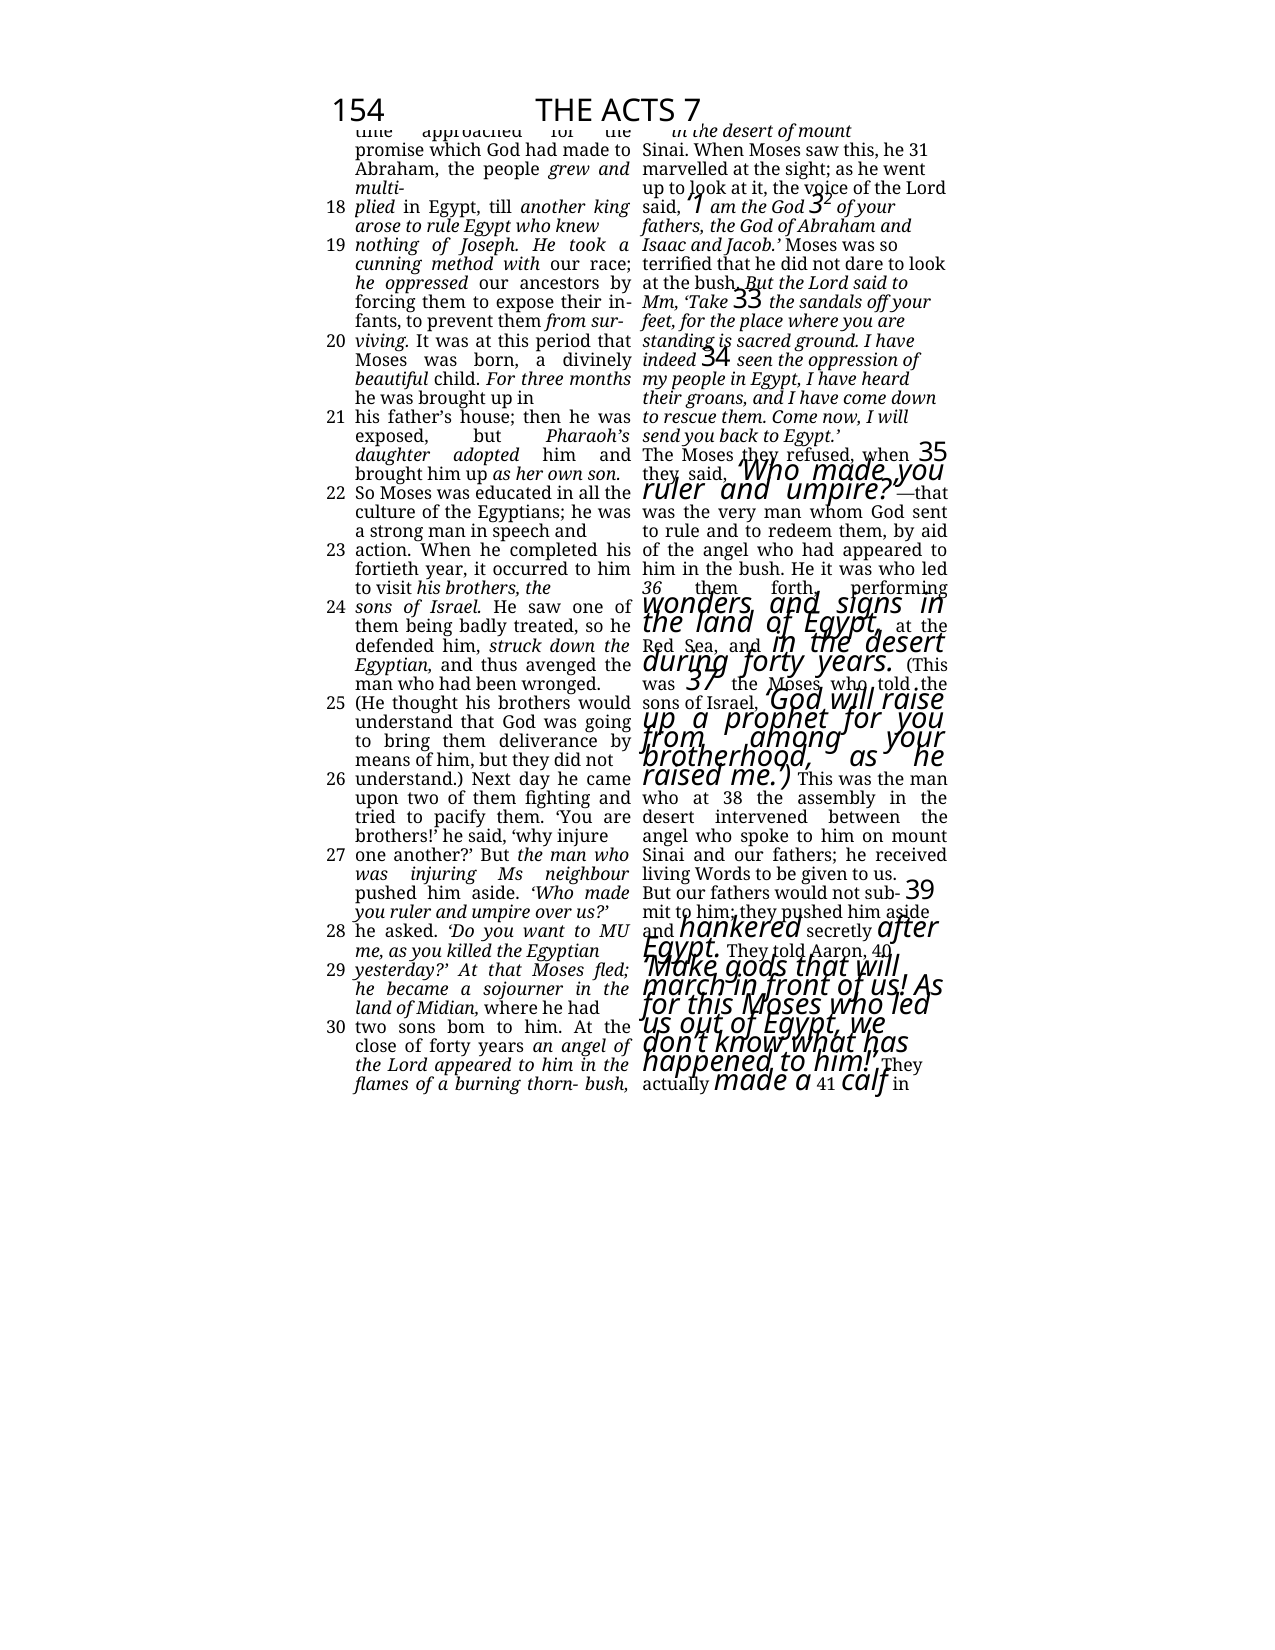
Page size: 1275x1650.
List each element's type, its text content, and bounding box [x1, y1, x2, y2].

list action. When he completed his fortieth year, it occurred to him to visit his brothers, the [326, 541, 631, 599]
list plied in Egypt, till another king arose to rule Egypt who knew [326, 198, 631, 236]
list (He thought his brothers would understand that God was going to bring them deliverance by means of him, but they did not [326, 694, 631, 770]
list understand.) Next day he came upon two of them fighting and tried to pacify them. ‘You are brothers!’ he said, ‘why injure [326, 770, 631, 846]
list yesterday?’ At that Moses fled; he became a sojourner in the land of Midian, where he had [326, 961, 631, 1018]
list nothing of Joseph. He took a cunning method with our race; he oppressed our ancestors by forcing them to expose their in­fants, to prevent them from sur- [326, 236, 631, 332]
list sons of Israel. He saw one of them being badly treated, so he defended him, struck down the Egyptian, and thus avenged the man who had been wronged. [326, 599, 631, 694]
list in the desert of mount [642, 122, 948, 141]
list one another?’ But the man who was injuring Ms neighbour pushed him aside. ‘Who made you ruler and umpire over us?’ [326, 846, 631, 923]
list he asked. ‘Do you want to MU me, as you killed the Egyptian [326, 923, 631, 961]
text Sinai. When Moses saw this, he 31 marvelled at the sight; as he went up to look at it, the voice of the Lord said, ‘1 am the God 32 of your fathers, the God of Abra­ham and Isaac and Jacob.’ Moses was so terrified that he did not dare to look at the bush. But the Lord said to Mm, ‘Take 33 the sandals off your feet, for the place where you are standing is sacred ground. I have indeed 34 seen the oppression of my peo­ple in Egypt, I have heard their groans, and I have come down to rescue them. Come now, I will send you back to Egypt.’ [642, 141, 948, 446]
text But our fathers would not sub- 39 mit to him; they pushed him aside and hankered secretly after Egypt. They told Aaron, 40 ‘Make gods that will march in front of us! As for this Moses who led us out of Egypt, we don’t know what has happened to him!’ They actually made a 41 calf in those days, offered sacri­fice to this idol, and grew festive over what their own hands had manufactured. So God turned 42 [642, 884, 948, 1094]
list So Moses was educated in all the culture of the Egyptians; he was a strong man in speech and [326, 484, 631, 541]
list his father’s house; then he was exposed, but Pharaoh’s daughter adopted him and brought him up as her own son. [326, 408, 631, 484]
text The Moses they refused, when 35 they said, ‘Who made you ruler and umpire?’—that was the very man whom God sent to rule and to redeem them, by aid of the angel who had appeared to him in the bush. He it was who led 36 them forth, performing wonders and signs in the land of Egypt, at the Red Sea, and in the desert during forty years. (This was 37 the Moses who told the sons of Israel, ‘God will raise up a prophet for you from among your brotherhood, as he raised me.’) This was the man who at 38 the assembly in the desert inter­vened between the angel who spoke to him on mount Sinai and our fathers; he received living Words to be given to us. [642, 446, 948, 884]
list viving. It was at this period that Moses was born, a di­vinely beautiful child. For three months he was brought up in [326, 332, 631, 408]
text time approached for the promise which God had made to Abra­ham, the people grew and multi- [355, 130, 631, 198]
list two sons bom to him. At the close of forty years an angel of the Lord appeared to him in the flames of a burning thorn- bush, [326, 1018, 631, 1094]
